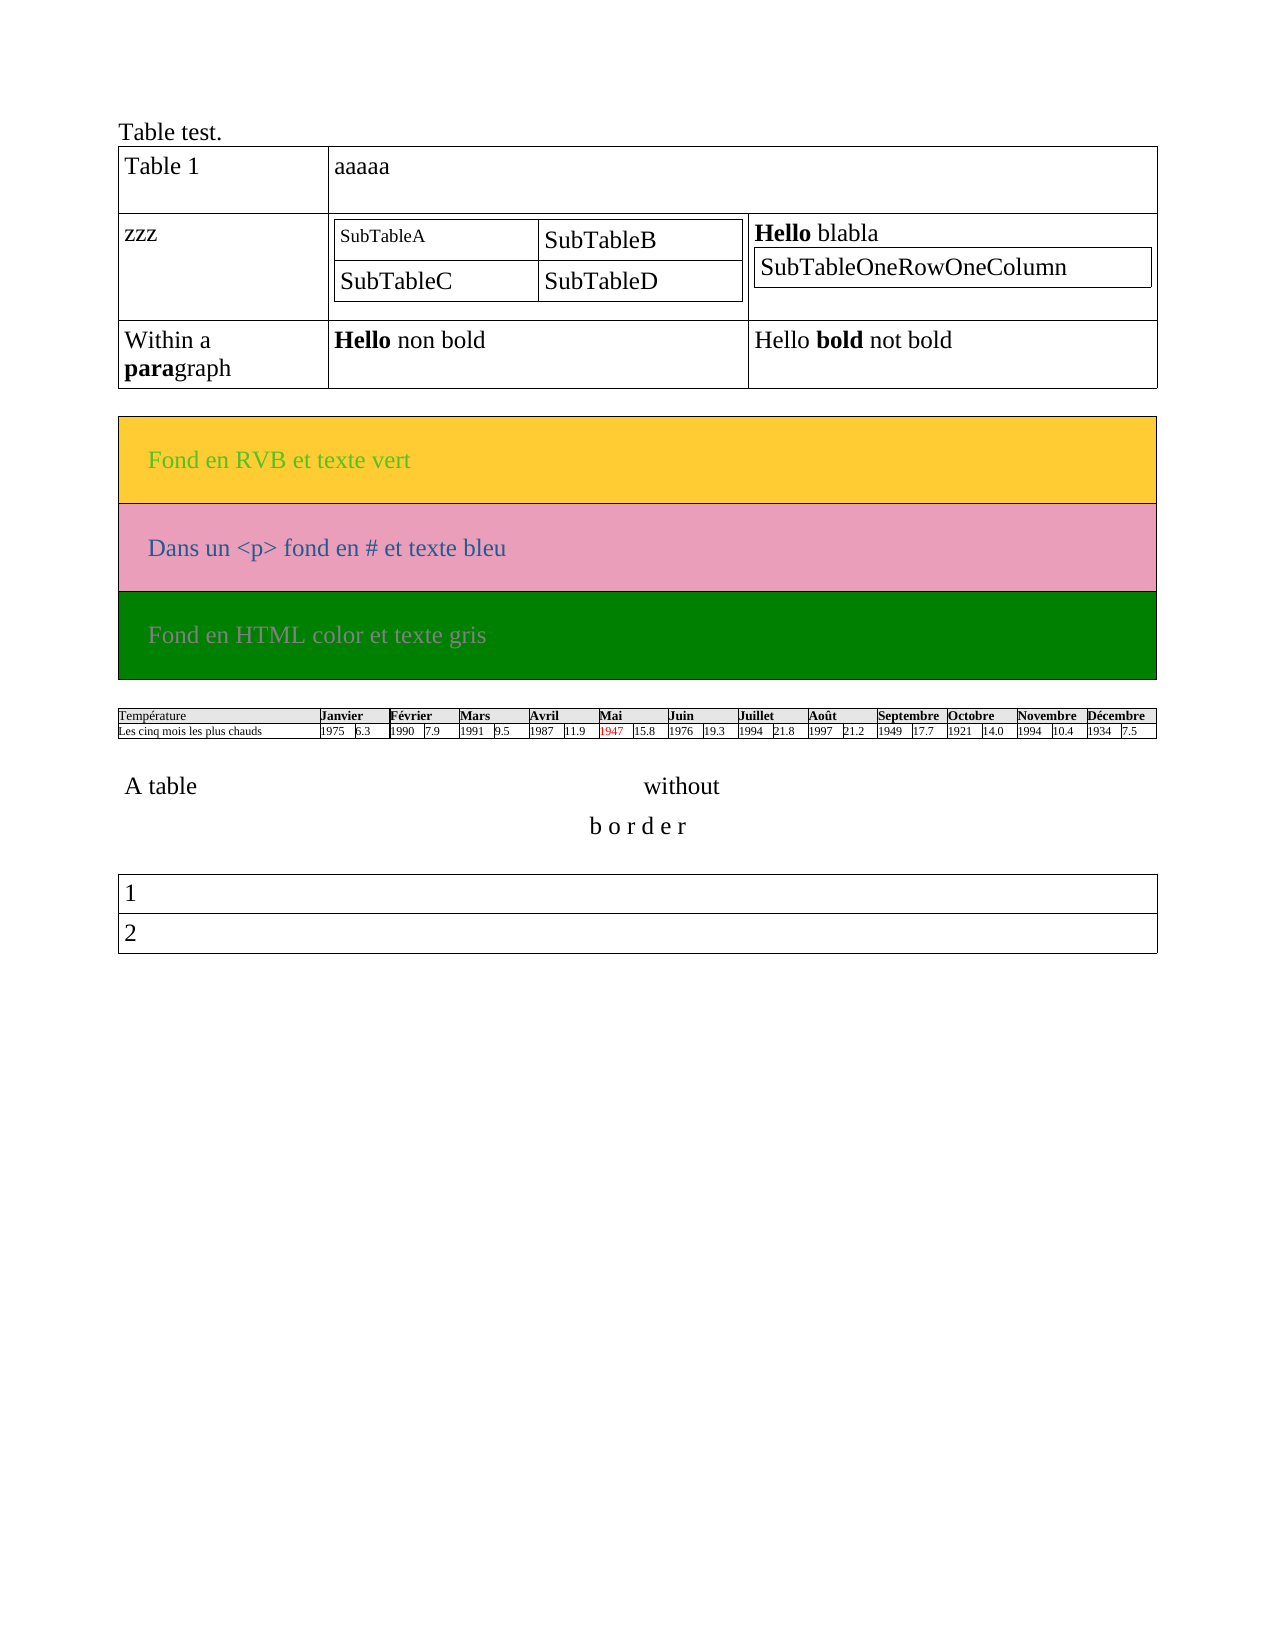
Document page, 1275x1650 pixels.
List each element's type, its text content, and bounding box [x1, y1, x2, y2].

table_cell 7.9 [425, 724, 459, 738]
table_cell Hello bold not bold [749, 321, 1157, 388]
table_header aaaaa [329, 147, 1157, 213]
table_cell 6.3 [356, 724, 389, 738]
table_cell Dans un <p> fond en # et texte bleu [119, 504, 1156, 591]
table_cell 1921 [948, 724, 982, 738]
table_cell 10.4 [1053, 724, 1087, 738]
table_cell 1975 [321, 724, 355, 738]
table_cell 1994 [739, 724, 773, 738]
table_header Février [391, 709, 459, 723]
table_cell zzz [119, 214, 328, 320]
table_cell 1987 [530, 724, 564, 738]
table_cell Hello blabla [749, 214, 1157, 320]
table_header Table 1 [119, 147, 328, 213]
table_header Janvier [321, 709, 389, 723]
table_header Avril [530, 709, 599, 723]
table_header Décembre [1088, 709, 1156, 723]
table_header Juin [669, 709, 738, 723]
table_cell 1991 [460, 724, 494, 738]
table_header Juillet [739, 709, 808, 723]
table_header Août [809, 709, 877, 723]
table_header SubTableB [539, 220, 742, 260]
table_cell 1976 [669, 724, 703, 738]
table_cell 11.9 [565, 724, 599, 738]
table_header without [638, 767, 1157, 806]
table_cell 19.3 [704, 724, 738, 738]
table_header Mars [460, 709, 529, 723]
table_header SubTableOneRowOneColumn [755, 248, 1151, 287]
text Table test. [118, 118, 1157, 146]
table_header 1 [119, 875, 1157, 913]
table_cell 21.8 [774, 724, 808, 738]
table_cell 2 [119, 914, 1157, 953]
table_header Septembre [878, 709, 947, 723]
table_cell Hello non bold [329, 321, 748, 388]
table_cell 15.8 [634, 724, 668, 738]
table_cell 1934 [1088, 724, 1121, 738]
table_header Mai [600, 709, 668, 723]
table_header Novembre [1018, 709, 1087, 723]
table_header Température [119, 709, 320, 723]
table_cell Fond en HTML color et texte gris [119, 592, 1156, 679]
table_header Octobre [948, 709, 1017, 723]
table_cell 1997 [809, 724, 843, 738]
table_cell 21.2 [844, 724, 877, 738]
table_header SubTableA [335, 220, 538, 260]
table_cell Within a paragraph [119, 321, 328, 388]
table_cell 14.0 [983, 724, 1017, 738]
table_cell 7.5 [1122, 724, 1156, 738]
table_cell 1990 [391, 724, 424, 738]
table_header Fond en RVB et texte vert [119, 417, 1156, 503]
table_cell 1949 [878, 724, 912, 738]
table_cell [329, 214, 748, 320]
table_cell SubTableC [335, 261, 538, 301]
table_cell SubTableD [539, 261, 742, 301]
table_cell Les cinq mois les plus chauds [119, 724, 320, 738]
table_cell b o r d e r [118, 806, 1157, 846]
table_cell 17.7 [913, 724, 947, 738]
table_cell 1947 [600, 724, 633, 738]
table_header A table [118, 767, 637, 806]
table_cell 9.5 [495, 724, 529, 738]
table_cell 1994 [1018, 724, 1052, 738]
